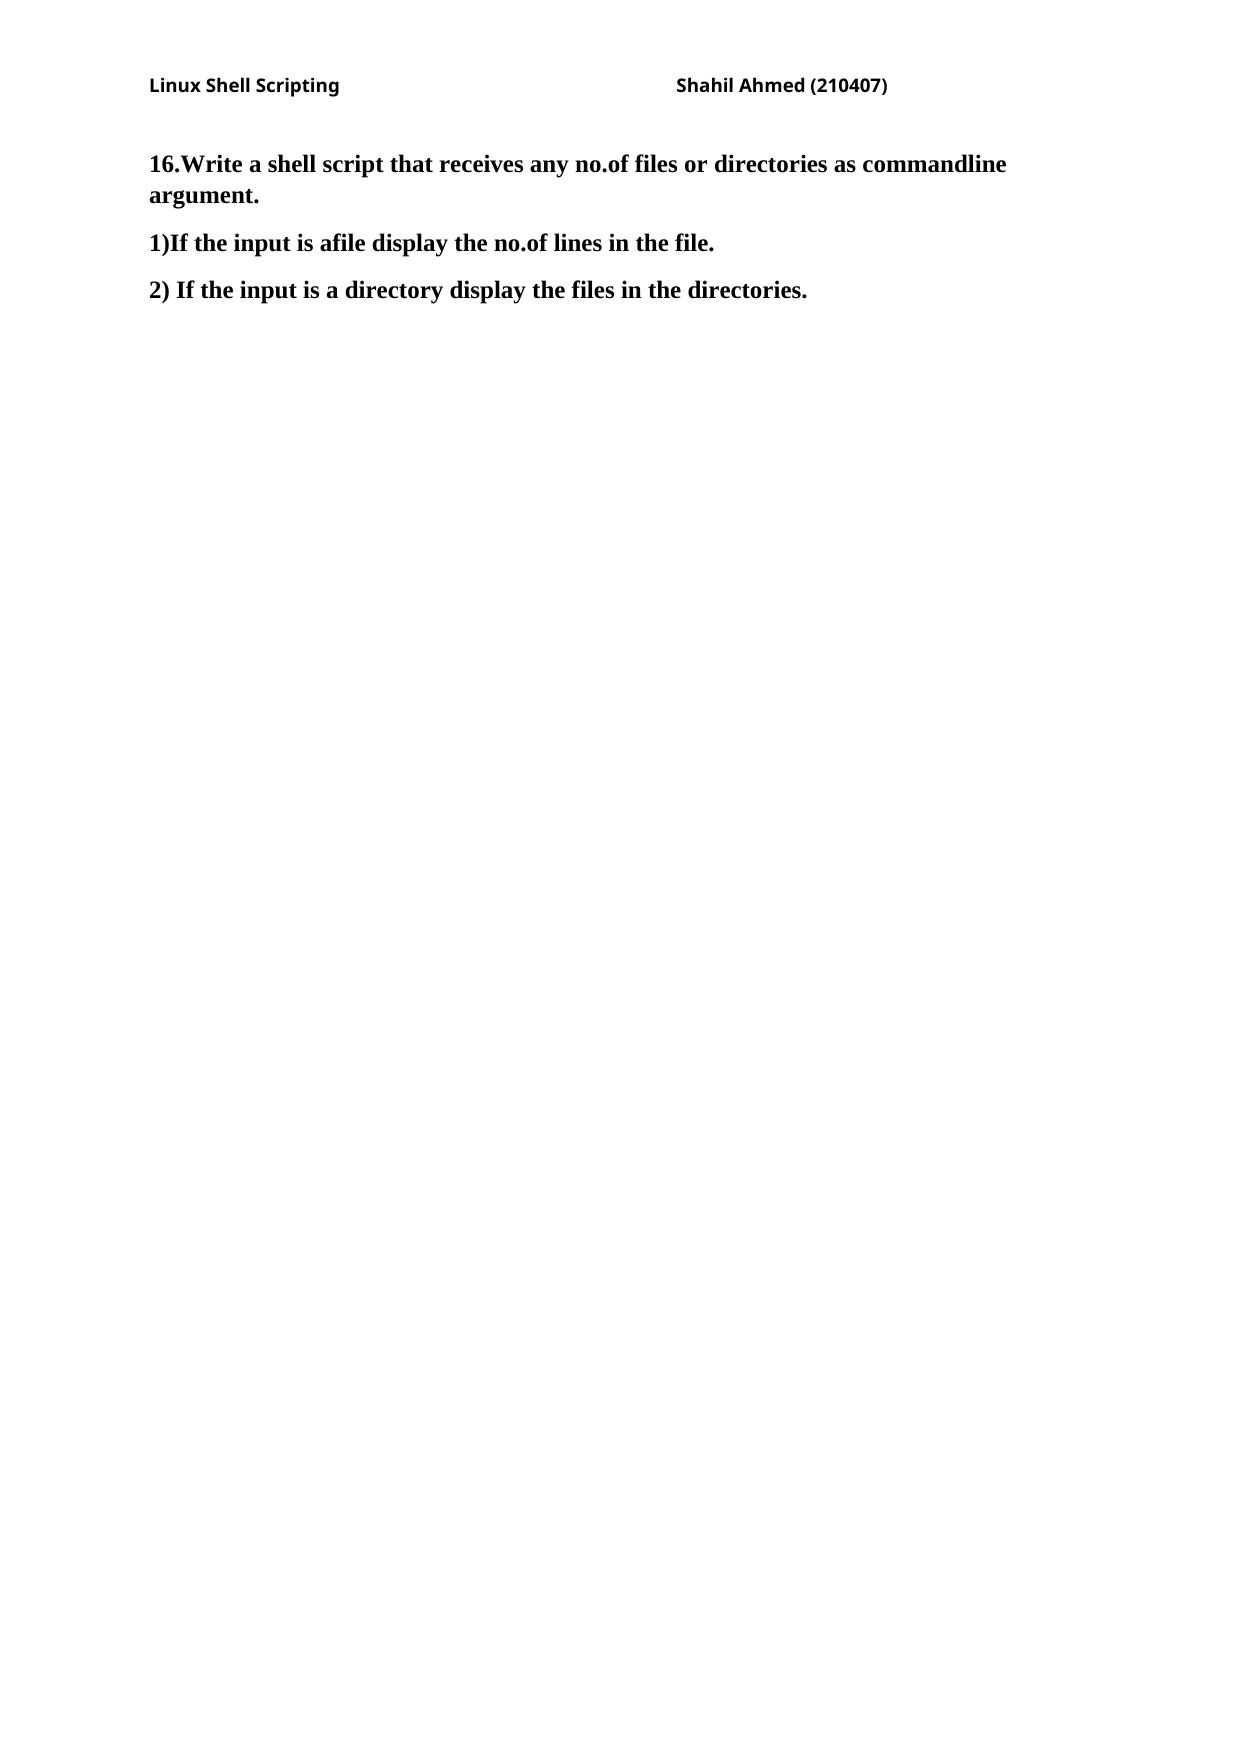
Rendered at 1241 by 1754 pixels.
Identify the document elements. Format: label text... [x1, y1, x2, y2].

text 16.Write a shell script that receives any no.of files or directories as commandline argument. [149, 149, 1091, 209]
text 2) If the input is a directory display the files in the directories. [149, 275, 1091, 304]
text 1)If the input is afile display the no.of lines in the file. [149, 228, 1091, 256]
